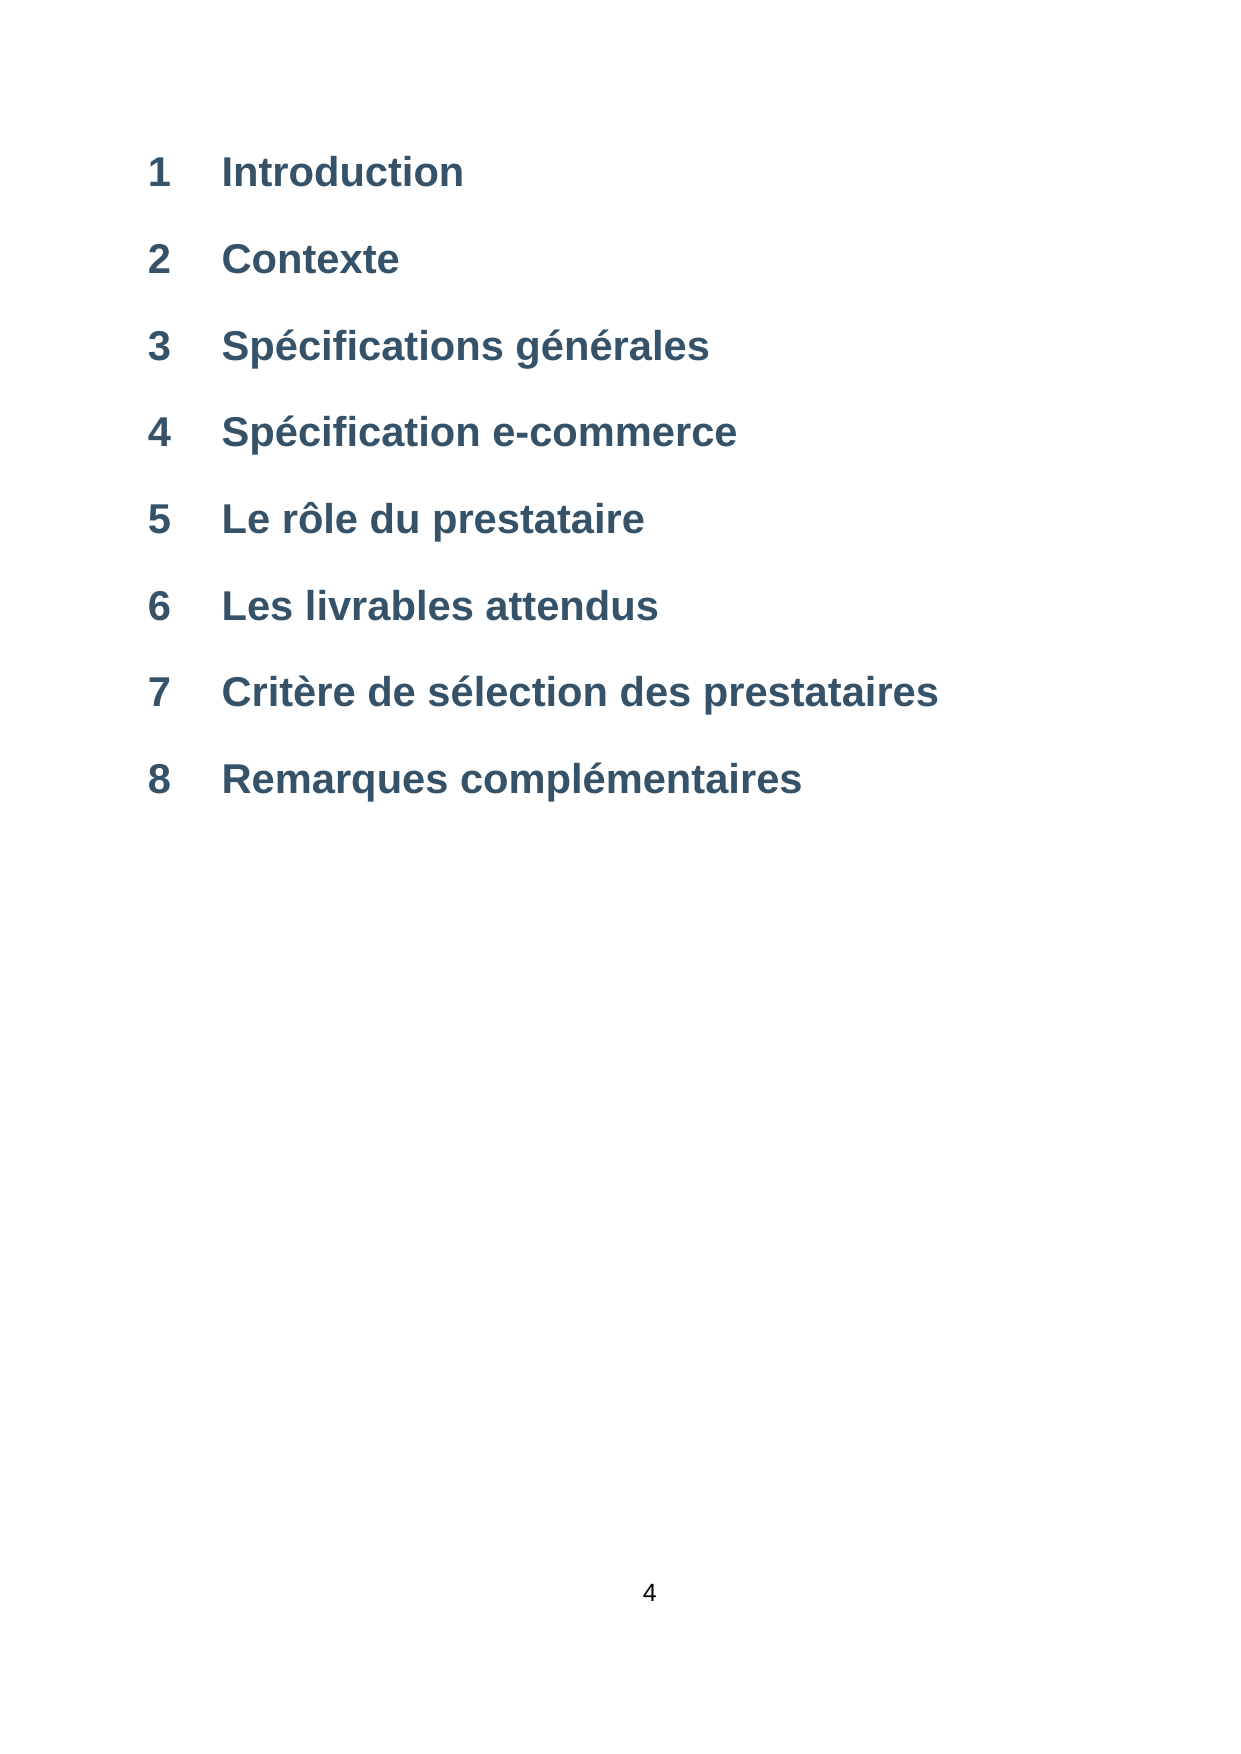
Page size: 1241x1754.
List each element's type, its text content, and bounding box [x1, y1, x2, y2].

subtitle Les livrables attendus [148, 581, 1093, 629]
subtitle Contexte [148, 234, 1093, 282]
subtitle Introduction [148, 148, 1093, 196]
subtitle Spécifications générales [148, 321, 1093, 369]
subtitle Remarques complémentaires [148, 754, 1093, 802]
subtitle Spécification e-commerce [148, 408, 1093, 456]
subtitle Le rôle du prestataire [148, 494, 1093, 542]
subtitle Critère de sélection des prestataires [148, 668, 1093, 716]
